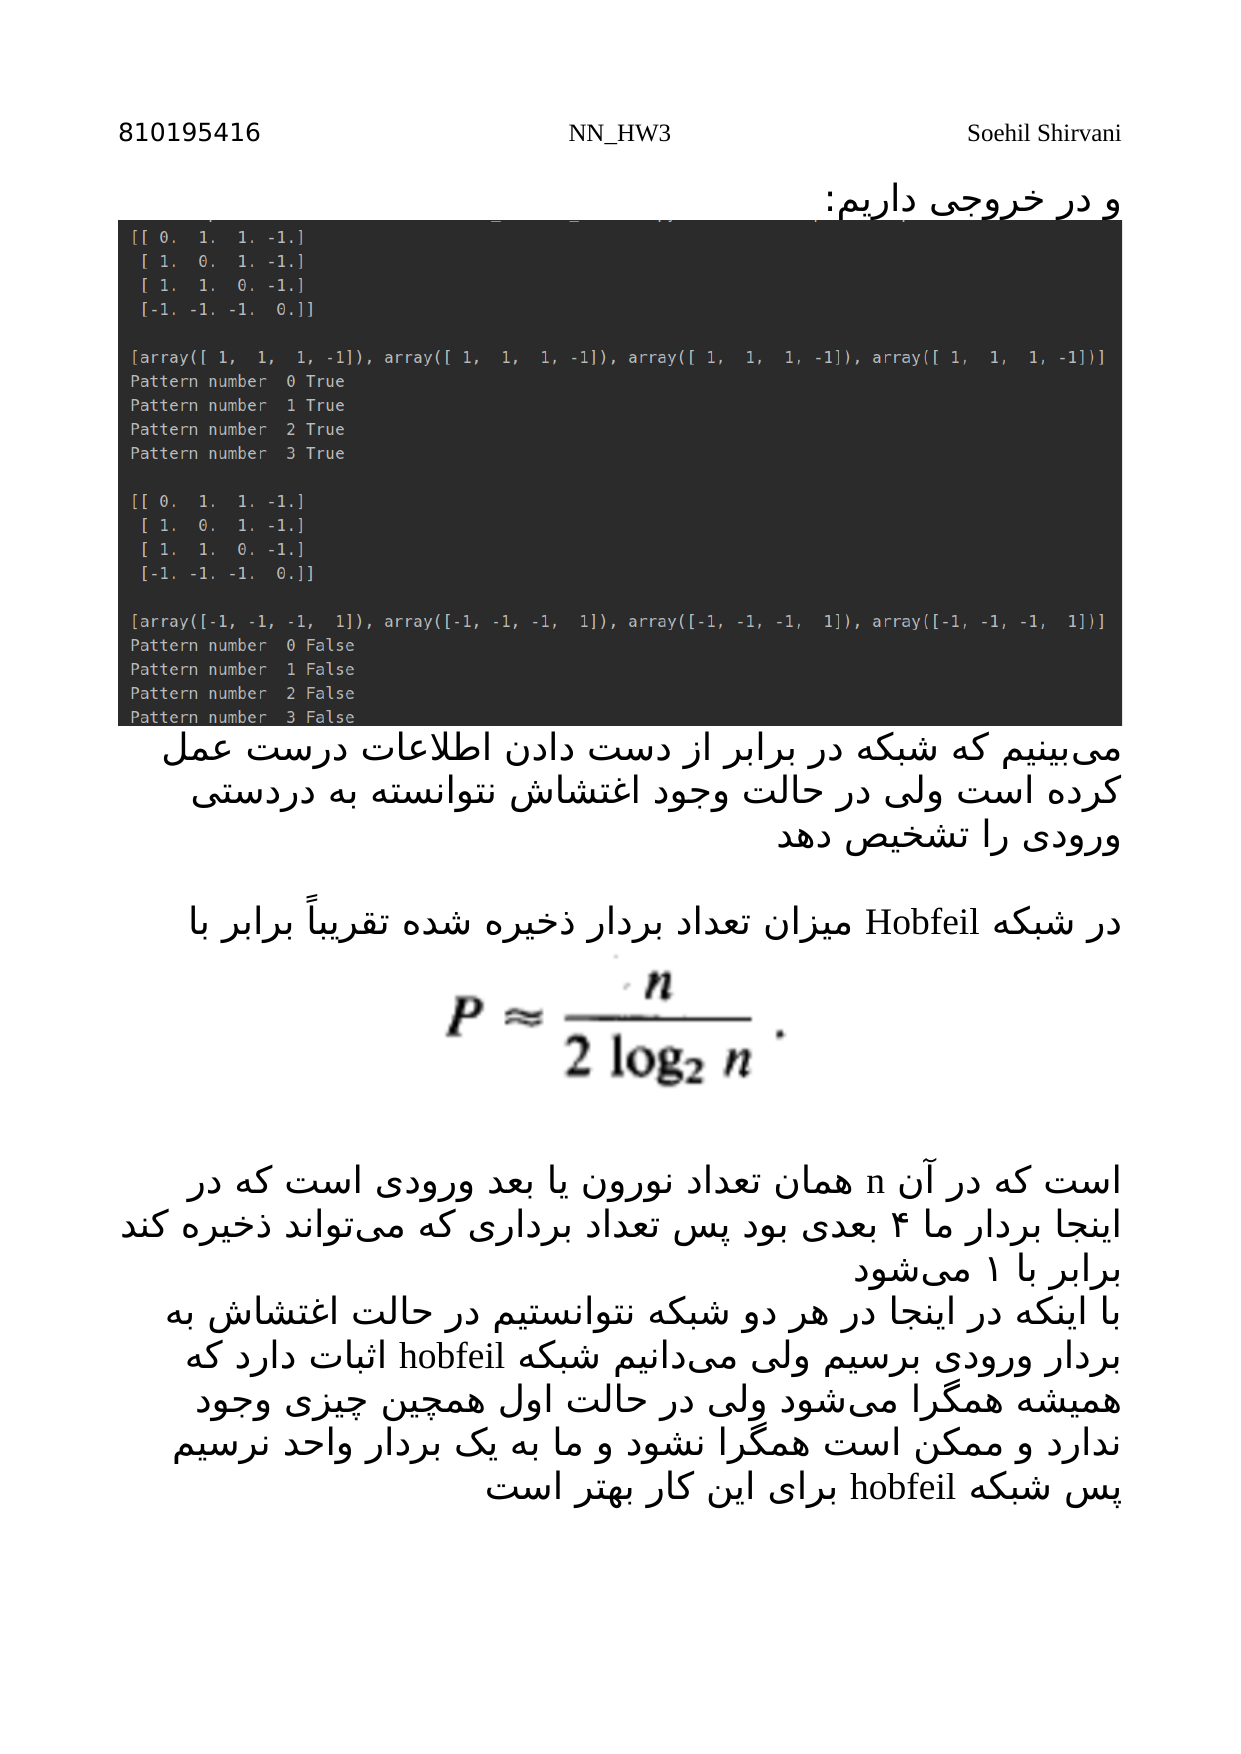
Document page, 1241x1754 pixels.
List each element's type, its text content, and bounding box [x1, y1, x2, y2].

text می‌بینیم که شبکه در برابر از دست دادن اطلاعات درست عمل کرده است ولی در حالت وجود اغتشاش نتوانسته به دردستی ورودی را تشخیص دهد [118, 726, 1122, 856]
text است که در آن n همان تعداد نورون یا بعد ورودی است که در اینجا بردار ما ۴ بعدی بود پس تعداد برداری که می‌تواند ذخیره کند برابر با ۱ می‌شود [118, 1159, 1122, 1290]
text در شبکه Hobfeil میزان تعداد بردار ذخیره شده تقریباً برابر با [118, 899, 1122, 943]
picture [421, 943, 820, 1125]
text با اینکه در اینجا در هر دو شبکه نتوانستیم در حالت اغتشاش به بردار ورودی برسیم ولی می‌دانیم شبکه hobfeil اثبات دارد که همیشه همگرا می‌شود ولی در حالت اول همچین چیزی وجود ندارد و ممکن است همگرا نشود و ما به یک بردار واحد نرسیم پس شبکه hobfeil برای این کار بهتر است [118, 1290, 1122, 1508]
picture [118, 220, 1123, 726]
text و در خروجی داریم: [118, 177, 1122, 220]
